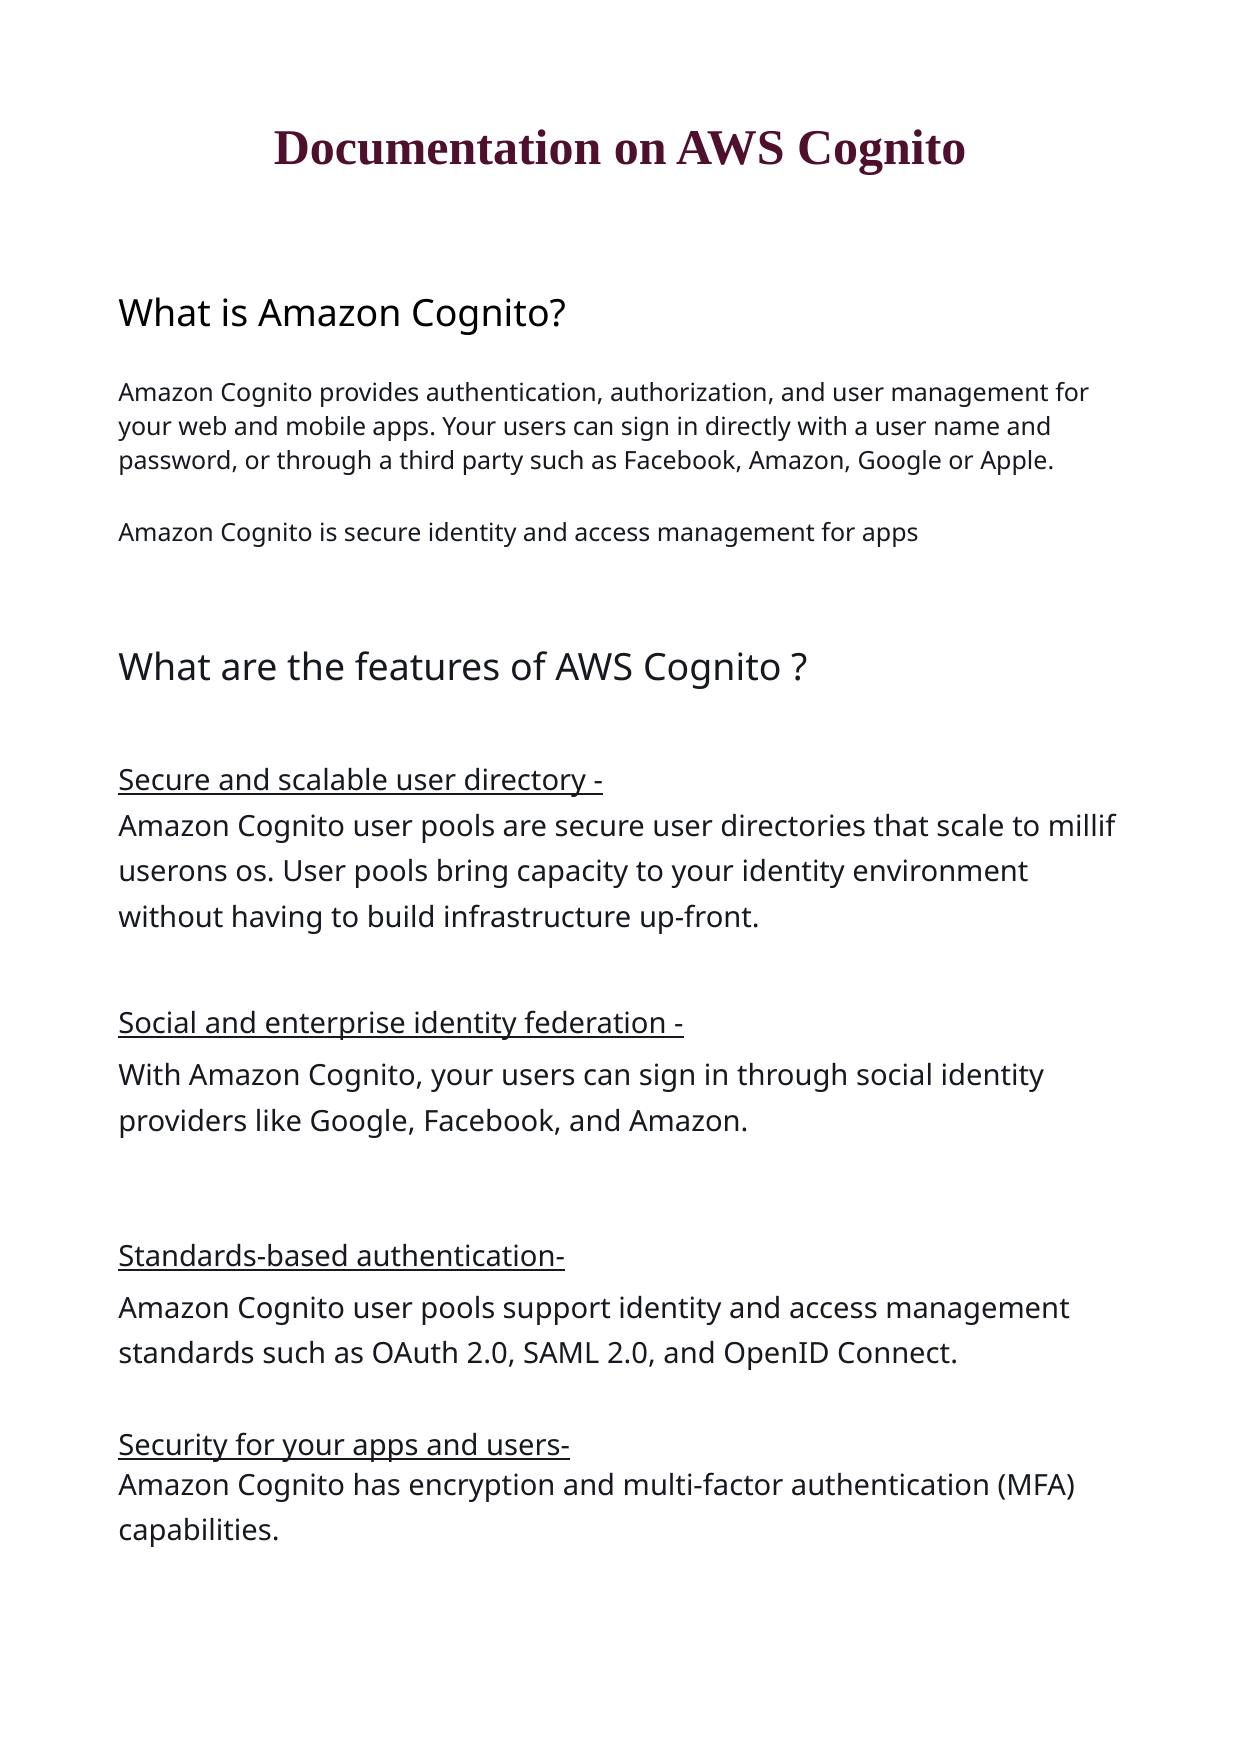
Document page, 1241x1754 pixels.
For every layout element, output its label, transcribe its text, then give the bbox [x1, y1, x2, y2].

subtitle Security for your apps and users- [118, 1424, 1122, 1464]
subtitle Standards-based authentication- [118, 1235, 1122, 1275]
text Amazon Cognito user pools support identity and access management standards such as OAuth 2.0, SAML 2.0, and OpenID Connect. [118, 1287, 1122, 1372]
subtitle Social and enterprise identity federation - [118, 1002, 1122, 1042]
subtitle Amazon Cognito is secure identity and access management for apps [118, 514, 1122, 548]
subtitle What is Amazon Cognito? [118, 286, 1122, 337]
text What are the features of AWS Cognito ? [118, 641, 1122, 692]
text Amazon Cognito has encryption and multi-factor authentication (MFA) capabilities. [118, 1464, 1122, 1549]
text Secure and scalable user directory - [118, 759, 1122, 799]
subtitle Amazon Cognito provides authentication, authorization, and user management for your web and mobile apps. Your users can sign in directly with a user name and password, or through a third party such as Facebook, Amazon, Google or Apple. [118, 374, 1122, 477]
text management for app [118, 942, 1122, 982]
text With Amazon Cognito, your users can sign in through social identity providers like Google, Facebook, and Amazon. [118, 1054, 1122, 1140]
text Documentation on AWS Cognito [118, 118, 1122, 176]
text Amazon Cognito user pools are secure user directories that scale to millif userons os. User pools bring capacity to your identity environment without having to build infrastructure up-front. [118, 805, 1122, 936]
